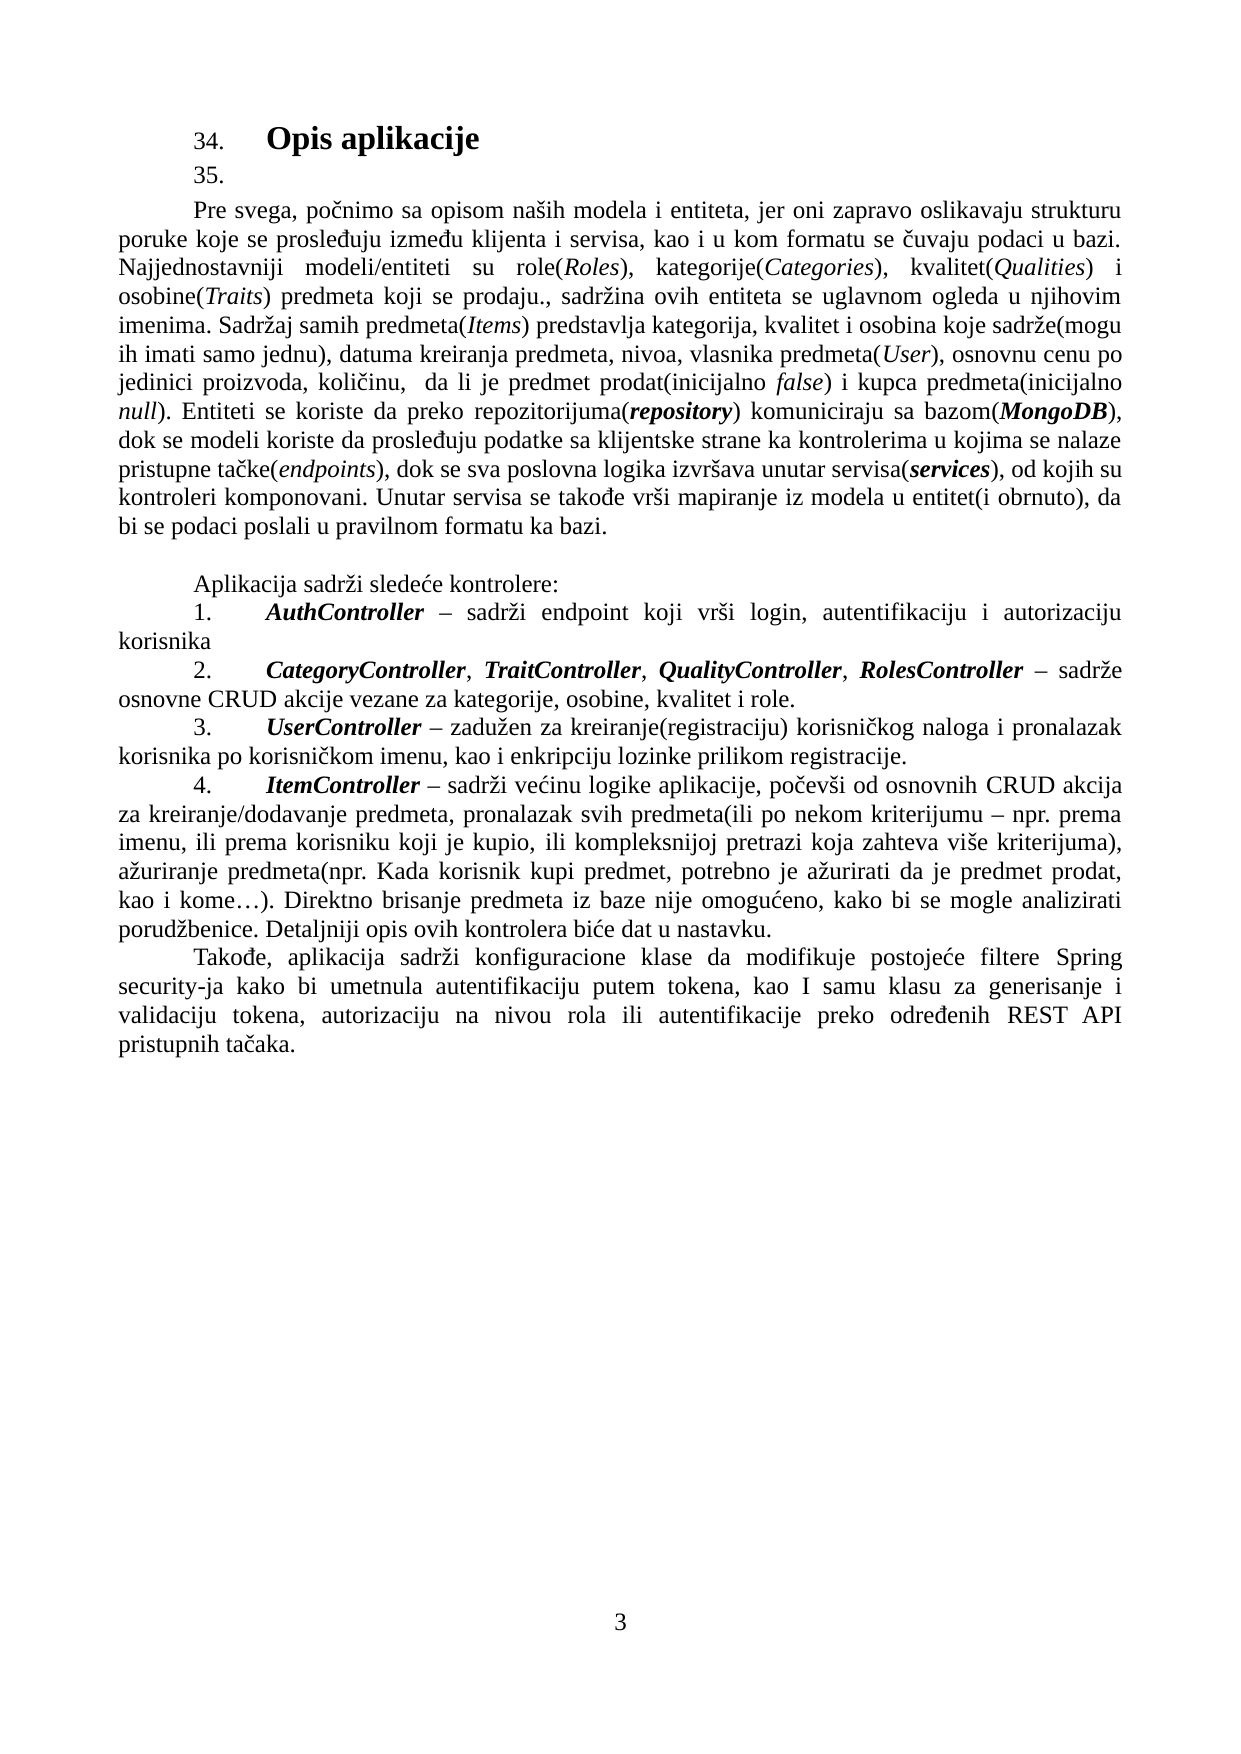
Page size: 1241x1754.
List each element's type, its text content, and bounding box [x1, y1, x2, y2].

text Aplikacija sadrži sledeće kontrolere: [118, 569, 1122, 597]
list CategoryController, TraitController, QualityController, RolesController – sadrže osnovne CRUD akcije vezane za kategorije, osobine, kvalitet i role. [118, 655, 1122, 712]
list UserController – zadužen za kreiranje(registraciju) korisničkog naloga i pronalazak korisnika po korisničkom imenu, kao i enkripciju lozinke prilikom registracije. [118, 712, 1122, 770]
list AuthController – sadrži endpoint koji vrši login, autentifikaciju i autorizaciju korisnika [118, 597, 1122, 655]
subtitle Opis aplikacije [118, 118, 1122, 156]
text Pre svega, počnimo sa opisom naših modela i entiteta, jer oni zapravo oslikavaju strukturu poruke koje se prosleđuju između klijenta i servisa, kao i u kom formatu se čuvaju podaci u bazi. Najjednostavniji modeli/entiteti su role(Roles), kategorije(Categories), kvalitet(Qualities) i osobine(Traits) predmeta koji se prodaju., sadržina ovih entiteta se uglavnom ogleda u njihovim imenima. Sadržaj samih predmeta(Items) predstavlja kategorija, kvalitet i osobina koje sadrže(mogu ih imati samo jednu), datuma kreiranja predmeta, nivoa, vlasnika predmeta(User), osnovnu cenu po jedinici proizvoda, količinu, da li je predmet prodat(inicijalno false) i kupca predmeta(inicijalno null). Entiteti se koriste da preko repozitorijuma(repository) komuniciraju sa bazom(MongoDB), dok se modeli koriste da prosleđuju podatke sa klijentske strane ka kontrolerima u kojima se nalaze pristupne tačke(endpoints), dok se sva poslovna logika izvršava unutar servisa(services), od kojih su kontroleri komponovani. Unutar servisa se takođe vrši mapiranje iz modela u entitet(i obrnuto), da bi se podaci poslali u pravilnom formatu ka bazi. [118, 195, 1122, 540]
text Takođe, aplikacija sadrži konfiguracione klase da modifikuje postojeće filtere Spring security-ja kako bi umetnula autentifikaciju putem tokena, kao I samu klasu za generisanje i validaciju tokena, autorizaciju na nivou rola ili autentifikacije preko određenih REST API pristupnih tačaka. [118, 942, 1122, 1057]
list ItemController – sadrži većinu logike aplikacije, počevši od osnovnih CRUD akcija za kreiranje/dodavanje predmeta, pronalazak svih predmeta(ili po nekom kriterijumu – npr. prema imenu, ili prema korisniku koji je kupio, ili kompleksnijoj pretrazi koja zahteva više kriterijuma), ažuriranje predmeta(npr. Kada korisnik kupi predmet, potrebno je ažurirati da je predmet prodat, kao i kome…). Direktno brisanje predmeta iz baze nije omogućeno, kako bi se mogle analizirati porudžbenice. Detaljniji opis ovih kontrolera biće dat u nastavku. [118, 770, 1122, 942]
